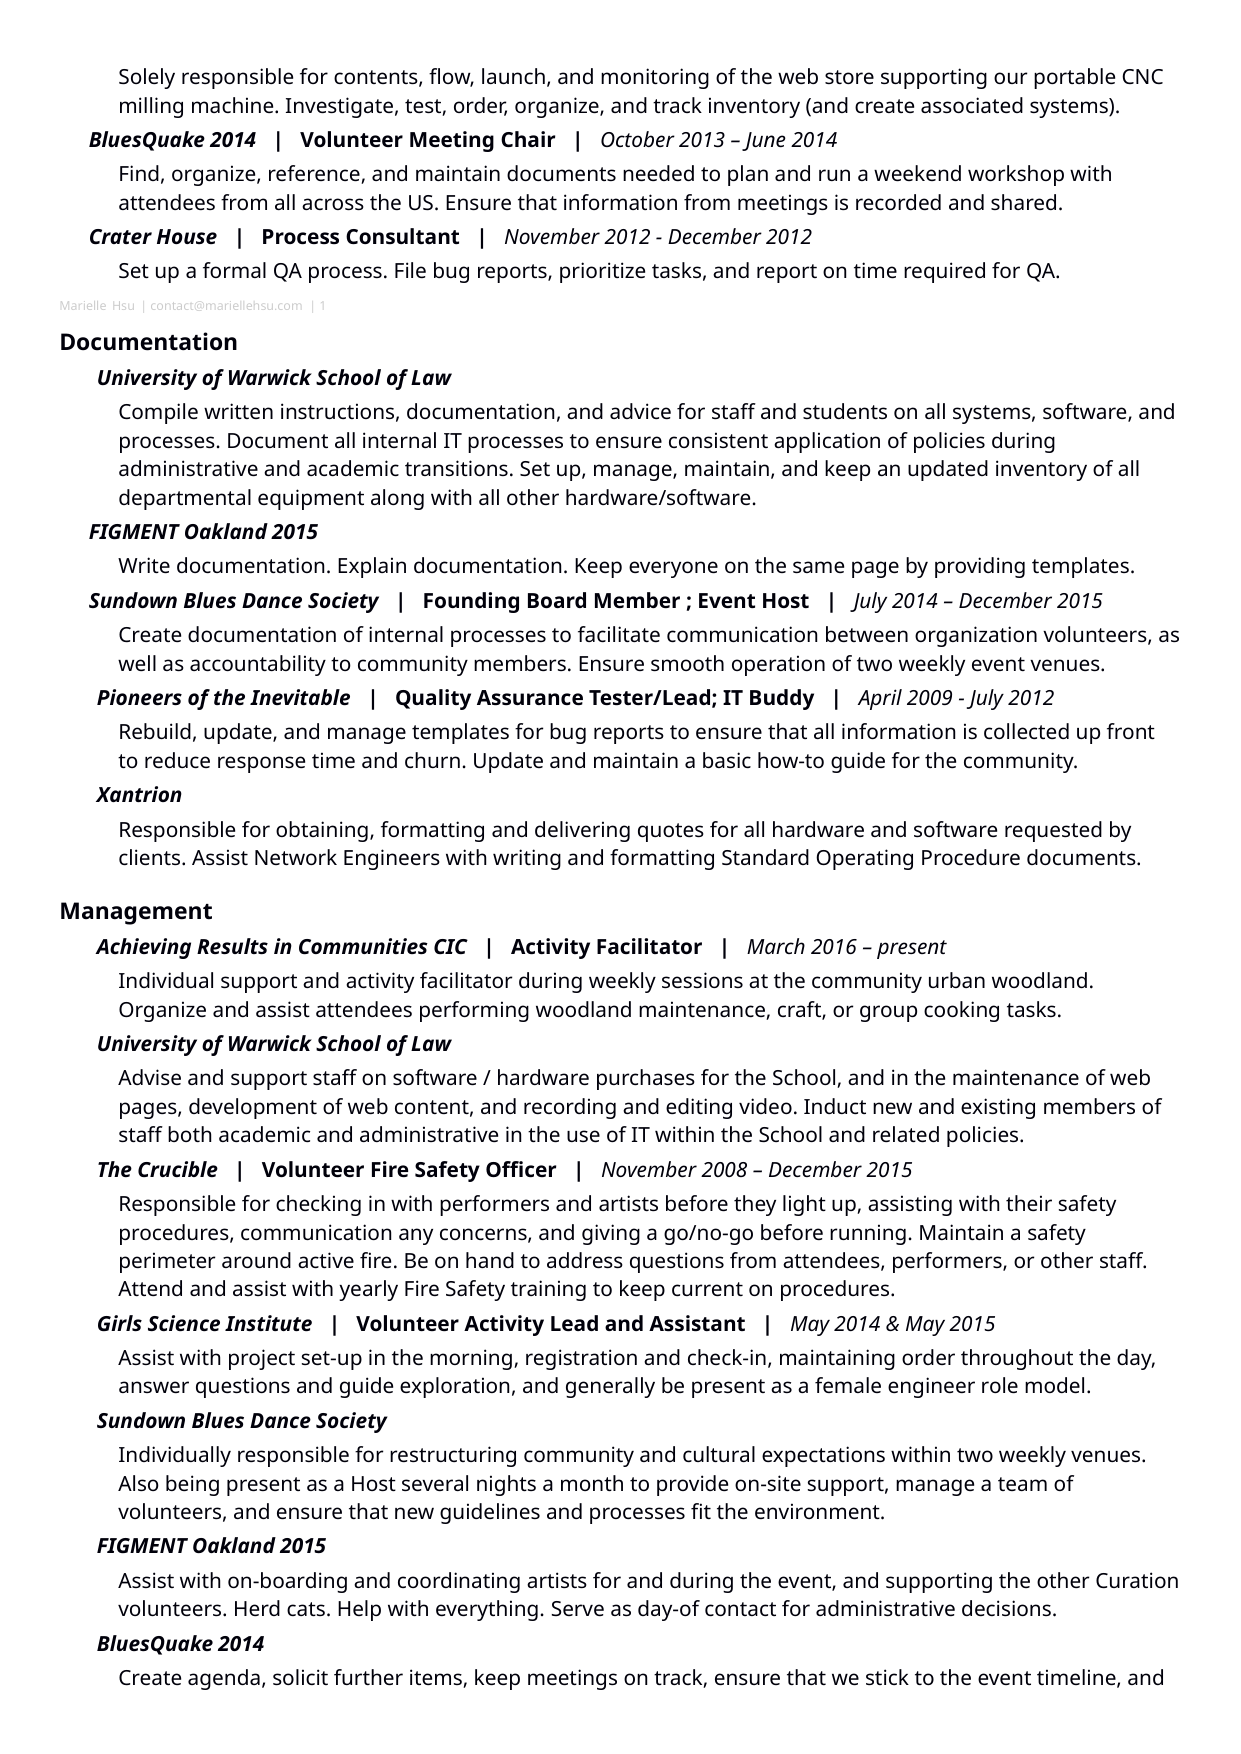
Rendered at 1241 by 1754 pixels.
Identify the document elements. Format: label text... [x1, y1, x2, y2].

text Set up a formal QA process. File bug reports, prioritize tasks, and report on time required for QA. [118, 257, 1181, 285]
text Crater House | Process Consultant | November 2012 - December 2012 [88, 222, 1181, 251]
text Marielle Hsu | contact@mariellehsu.com | 1 [59, 297, 1181, 314]
text Assist with project set-up in the morning, registration and check-in, maintaining order throughout the day, answer questions and guide exploration, and generally be present as a female engineer role model. [118, 1343, 1181, 1400]
text Responsible for checking in with performers and artists before they light up, assisting with their safety procedures, communication any concerns, and giving a go/no-go before running. Maintain a safety perimeter around active fire. Be on hand to address questions from attendees, performers, or other staff. Attend and assist with yearly Fire Safety training to keep current on procedures. [118, 1189, 1181, 1303]
text FIGMENT Oakland 2015 [97, 1532, 1181, 1560]
text Girls Science Institute | Volunteer Activity Lead and Assistant | May 2014 & May 2015 [97, 1309, 1181, 1337]
text Find, organize, reference, and maintain documents needed to plan and run a weekend workshop with attendees from all across the US. Ensure that information from meetings is recorded and shared. [118, 159, 1181, 216]
text The Crucible | Volunteer Fire Safety Officer | November 2008 – December 2015 [97, 1155, 1181, 1183]
text Achieving Results in Communities CIC | Activity Facilitator | March 2016 – present [97, 932, 1181, 960]
text Write documentation. Explain documentation. Keep everyone on the same page by providing templates. [118, 552, 1181, 580]
text University of Warwick School of Law [97, 1029, 1181, 1058]
text Advise and support staff on software / hardware purchases for the School, and in the maintenance of web pages, development of web content, and recording and editing video. Induct new and existing members of staff both academic and administrative in the use of IT within the School and related policies. [118, 1063, 1181, 1149]
text Create agenda, solicit further items, keep meetings on track, ensure that we stick to the event timeline, and [118, 1663, 1181, 1692]
text Pioneers of the Inevitable | Quality Assurance Tester/Lead; IT Buddy | April 2009 - July 2012 [97, 683, 1181, 712]
text Sundown Blues Dance Society | Founding Board Member ; Event Host | July 2014 – December 2015 [88, 586, 1181, 614]
text Solely responsible for contents, flow, launch, and monitoring of the web store supporting our portable CNC milling machine. Investigate, test, order, organize, and track inventory (and create associated systems). [118, 62, 1181, 119]
text Responsible for obtaining, formatting and delivering quotes for all hardware and software requested by clients. Assist Network Engineers with writing and formatting Standard Operating Procedure documents. [118, 815, 1181, 872]
text Compile written instructions, documentation, and advice for staff and students on all systems, software, and processes. Document all internal IT processes to ensure consistent application of policies during administrative and academic transitions. Set up, manage, maintain, and keep an updated inventory of all departmental equipment along with all other hardware/software. [118, 397, 1181, 511]
text BluesQuake 2014 | Volunteer Meeting Chair | October 2013 – June 2014 [88, 125, 1181, 153]
text Individual support and activity facilitator during weekly sessions at the community urban woodland. Organize and assist attendees performing woodland maintenance, craft, or group cooking tasks. [118, 966, 1181, 1023]
text Management [59, 895, 1181, 926]
text BluesQuake 2014 [97, 1629, 1181, 1657]
text FIGMENT Oakland 2015 [88, 517, 1181, 546]
text Create documentation of internal processes to facilitate communication between organization volunteers, as well as accountability to community members. Ensure smooth operation of two weekly event venues. [118, 620, 1181, 677]
text Xantrion [97, 780, 1181, 809]
text University of Warwick School of Law [97, 363, 1181, 392]
text Individually responsible for restructuring community and cultural expectations within two weekly venues. Also being present as a Host several nights a month to provide on-site support, manage a team of volunteers, and ensure that new guidelines and processes fit the environment. [118, 1440, 1181, 1526]
text Sundown Blues Dance Society [97, 1406, 1181, 1434]
text Documentation [59, 326, 1181, 357]
text Assist with on-boarding and coordinating artists for and during the event, and supporting the other Curation volunteers. Herd cats. Help with everything. Serve as day-of contact for administrative decisions. [118, 1566, 1181, 1623]
text Rebuild, update, and manage templates for bug reports to ensure that all information is collected up front to reduce response time and churn. Update and maintain a basic how-to guide for the community. [118, 717, 1181, 774]
